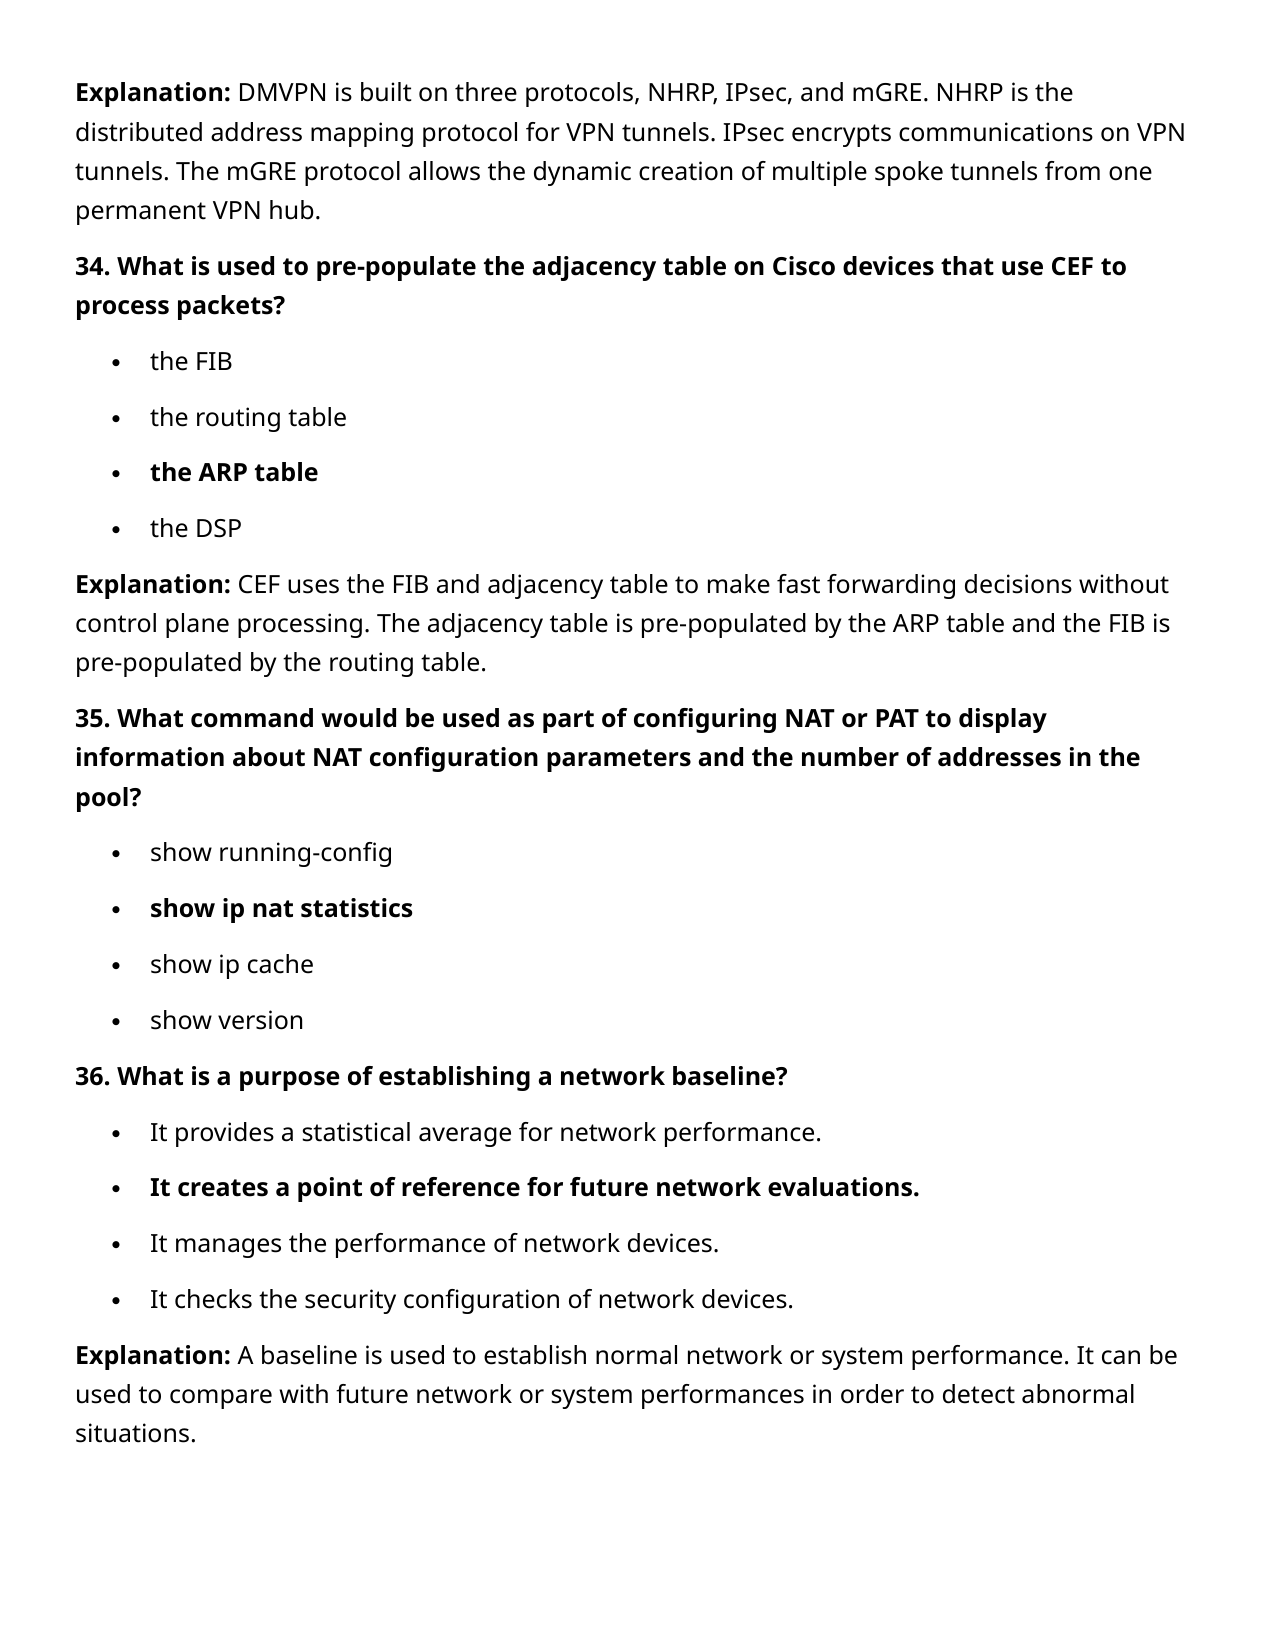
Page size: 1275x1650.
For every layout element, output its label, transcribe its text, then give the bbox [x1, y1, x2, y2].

list the ARP table [112, 455, 1200, 489]
list the DSP [112, 511, 1200, 545]
list show running-config [112, 835, 1200, 869]
list show version [112, 1002, 1200, 1037]
text Explanation: DMVPN is built on three protocols, NHRP, IPsec, and mGRE. NHRP is the distributed address mapping protocol for VPN tunnels. IPsec encrypts communications on VPN tunnels. The mGRE protocol allows the dynamic creation of multiple spoke tunnels from one permanent VPN hub. [75, 75, 1200, 227]
list It manages the performance of network devices. [112, 1226, 1200, 1260]
list show ip cache [112, 947, 1200, 981]
list the FIB [112, 343, 1200, 377]
text Explanation: A baseline is used to establish normal network or system performance. It can be used to compare with future network or system performances in order to detect abnormal situations. [75, 1337, 1200, 1450]
list It creates a point of reference for future network evaluations. [112, 1170, 1200, 1204]
text 35. What command would be used as part of configuring NAT or PAT to display information about NAT configuration parameters and the number of addresses in the pool? [75, 701, 1200, 813]
list show ip nat statistics [112, 891, 1200, 925]
text Explanation: CEF uses the FIB and adjacency table to make fast forwarding decisions without control plane processing. The adjacency table is pre-populated by the ARP table and the FIB is pre-populated by the routing table.​ [75, 567, 1200, 679]
list the routing table [112, 399, 1200, 433]
list It checks the security configuration of network devices. [112, 1282, 1200, 1316]
text 34. What is used to pre-populate the adjacency table on Cisco devices that use CEF to process packets? [75, 248, 1200, 322]
text 36. What is a purpose of establishing a network baseline? [75, 1058, 1200, 1092]
list It provides a statistical average for network performance. [112, 1114, 1200, 1148]
